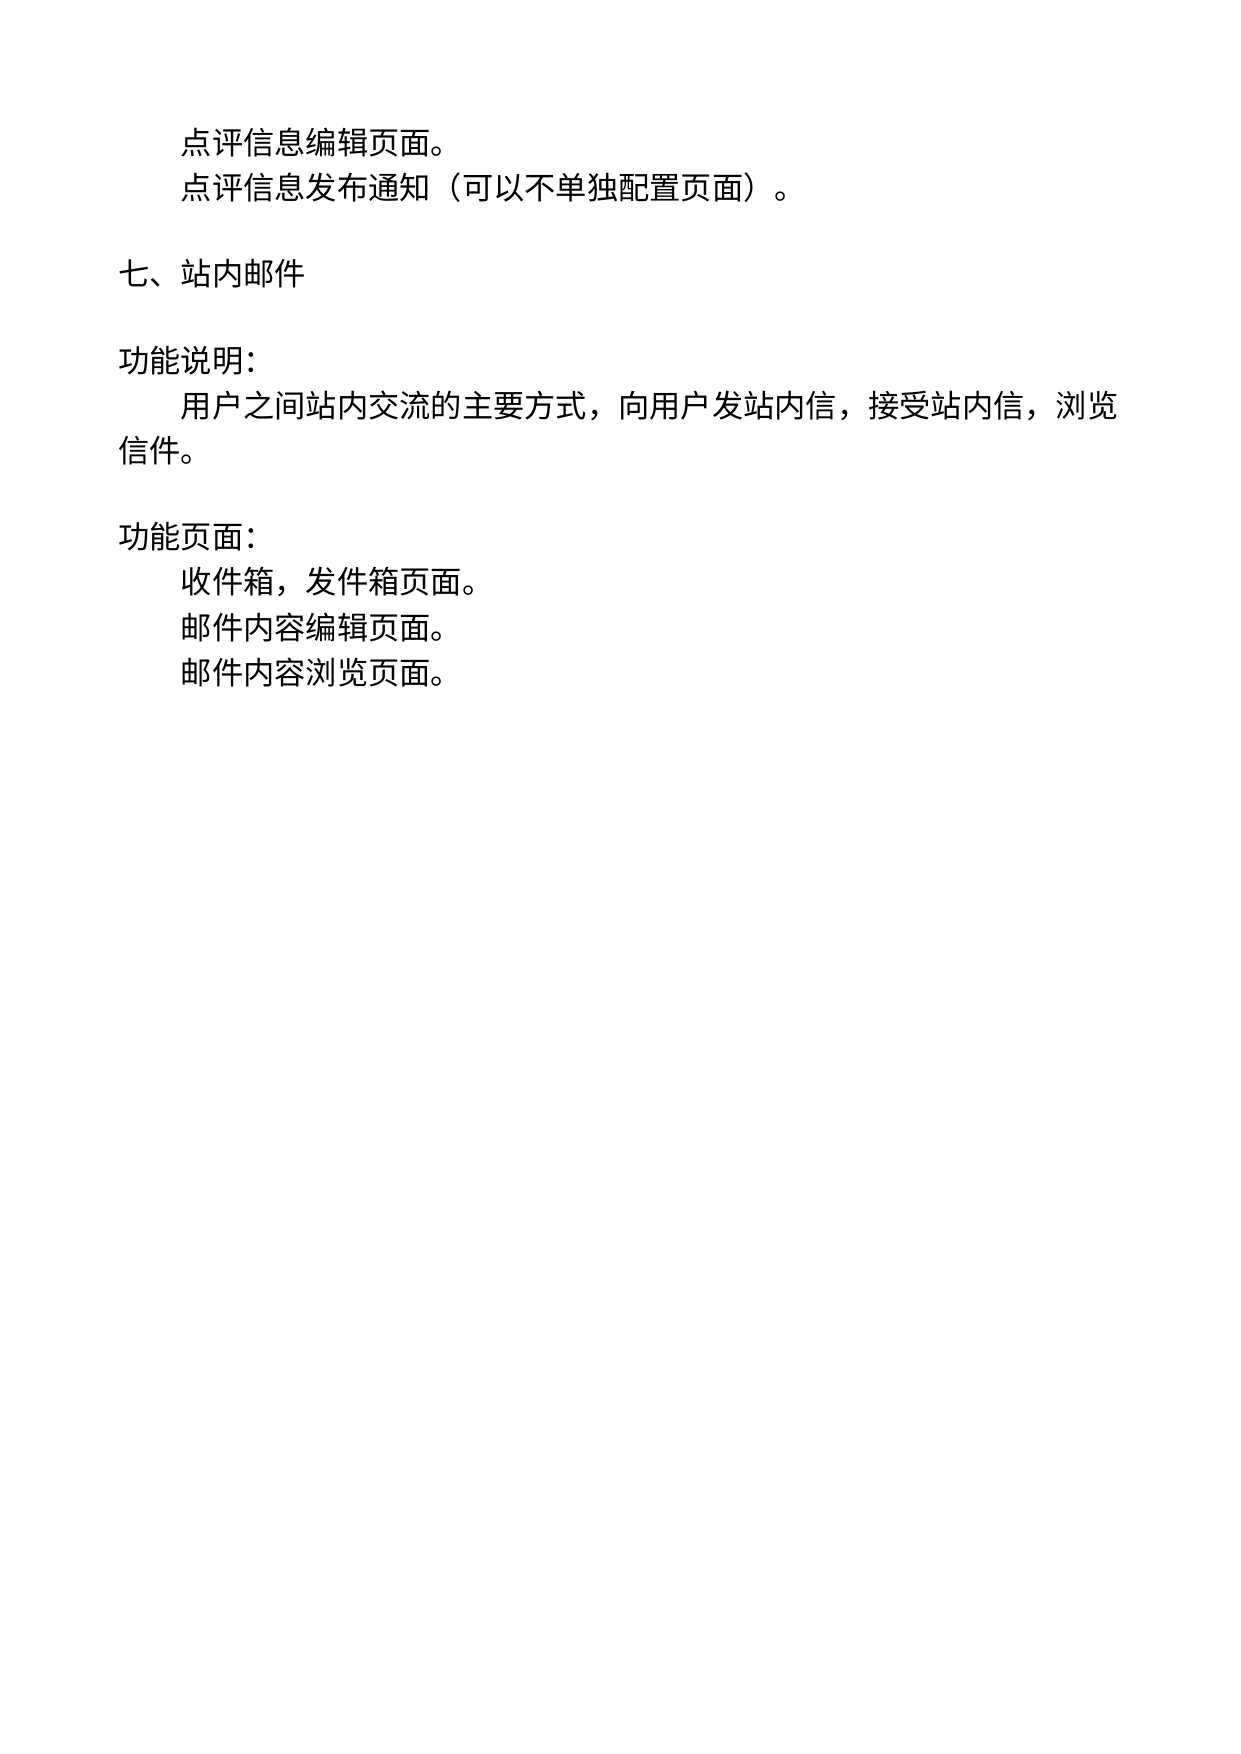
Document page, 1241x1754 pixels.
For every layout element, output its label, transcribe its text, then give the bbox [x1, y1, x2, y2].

text 点评信息发布通知（可以不单独配置页面）。 [118, 163, 1122, 208]
text 用户之间站内交流的主要方式，向用户发站内信，接受站内信，浏览信件。 [118, 381, 1122, 471]
text 功能说明： [118, 336, 1122, 381]
text 七、站内邮件 [118, 249, 1122, 295]
text 功能页面： [118, 512, 1122, 558]
text 收件箱，发件箱页面。 [118, 558, 1122, 603]
text 邮件内容编辑页面。 [118, 603, 1122, 648]
text 点评信息编辑页面。 [118, 118, 1122, 163]
text 邮件内容浏览页面。 [118, 648, 1122, 693]
